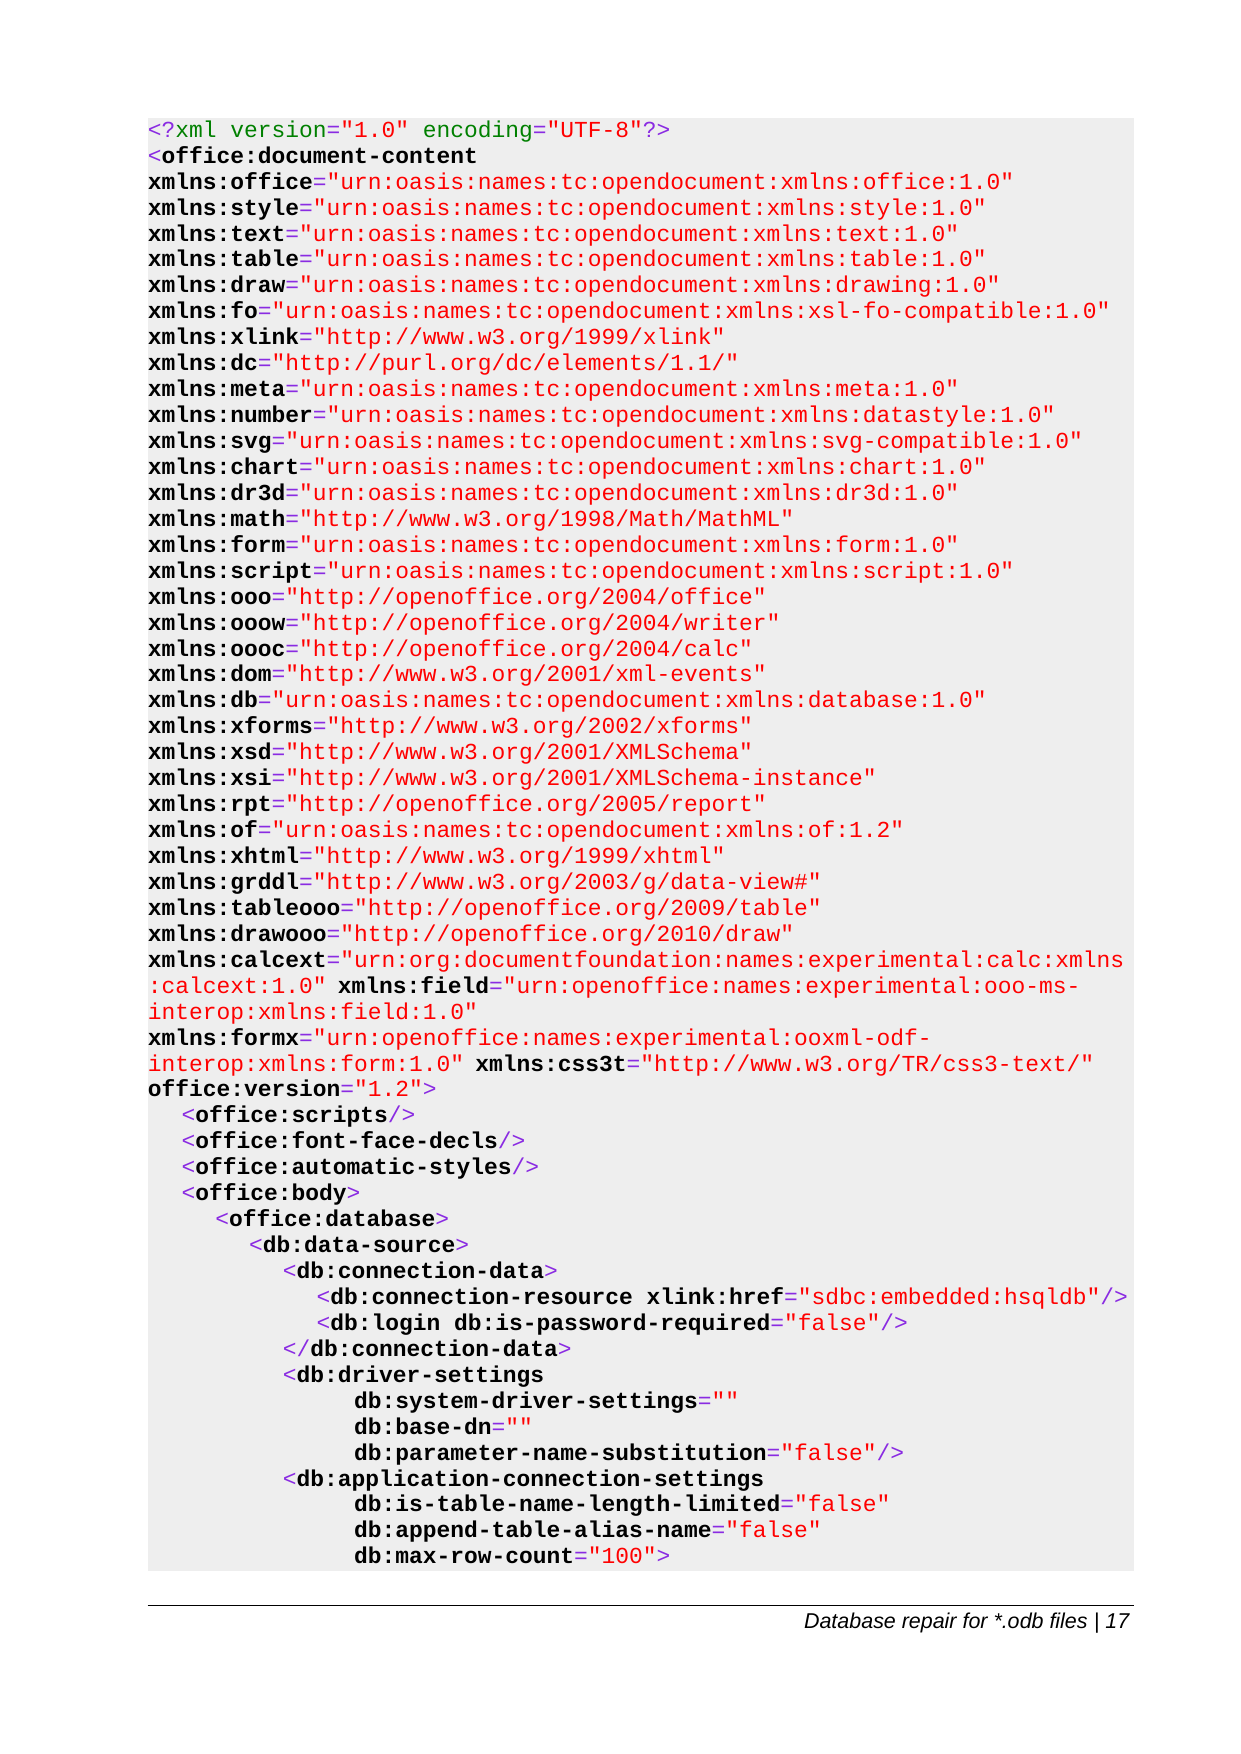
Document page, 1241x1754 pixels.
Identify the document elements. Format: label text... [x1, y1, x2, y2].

text <?xml version="1.0" encoding="UTF-8"?> <office:document-content xmlns:office="urn:oasis:names:tc:opendocument:xmlns:office:1.0" xmlns:style="urn:oasis:names:tc:opendocument:xmlns:style:1.0" xmlns:text="urn:oasis:names:tc:opendocument:xmlns:text:1.0" xmlns:table="urn:oasis:names:tc:opendocument:xmlns:table:1.0" xmlns:draw="urn:oasis:names:tc:opendocument:xmlns:drawing:1.0" xmlns:fo="urn:oasis:names:tc:opendocument:xmlns:xsl-fo-compatible:1.0" xmlns:xlink="http://www.w3.org/1999/xlink" xmlns:dc="http://purl.org/dc/elements/1.1/" xmlns:meta="urn:oasis:names:tc:opendocument:xmlns:meta:1.0" xmlns:number="urn:oasis:names:tc:opendocument:xmlns:datastyle:1.0" xmlns:svg="urn:oasis:names:tc:opendocument:xmlns:svg-compatible:1.0" xmlns:chart="urn:oasis:names:tc:opendocument:xmlns:chart:1.0" xmlns:dr3d="urn:oasis:names:tc:opendocument:xmlns:dr3d:1.0" xmlns:math="http://www.w3.org/1998/Math/MathML" xmlns:form="urn:oasis:names:tc:opendocument:xmlns:form:1.0" xmlns:script="urn:oasis:names:tc:opendocument:xmlns:script:1.0" xmlns:ooo="http://openoffice.org/2004/office" xmlns:ooow="http://openoffice.org/2004/writer" xmlns:oooc="http://openoffice.org/2004/calc" xmlns:dom="http://www.w3.org/2001/xml-events" xmlns:db="urn:oasis:names:tc:opendocument:xmlns:database:1.0" xmlns:xforms="http://www.w3.org/2002/xforms" xmlns:xsd="http://www.w3.org/2001/XMLSchema" xmlns:xsi="http://www.w3.org/2001/XMLSchema-instance" xmlns:rpt="http://openoffice.org/2005/report" xmlns:of="urn:oasis:names:tc:opendocument:xmlns:of:1.2" xmlns:xhtml="http://www.w3.org/1999/xhtml" xmlns:grddl="http://www.w3.org/2003/g/data-view#" xmlns:tableooo="http://openoffice.org/2009/table" xmlns:drawooo="http://openoffice.org/2010/draw" xmlns:calcext="urn:org:documentfoundation:names:experimental:calc:xmlns:calcext:1.0" xmlns:field="urn:openoffice:names:experimental:ooo-ms-interop:xmlns:field:1.0" xmlns:formx="urn:openoffice:names:experimental:ooxml-odf-interop:xmlns:form:1.0" xmlns:css3t="http://www.w3.org/TR/css3-text/" office:version="1.2"> <office:scripts/> <office:font-face-decls/> <office:automatic-styles/> <office:body> <office:database> <db:data-source> <db:connection-data> <db:connection-resource xlink:href="sdbc:embedded:hsqldb"/> <db:login db:is-password-required="false"/> </db:connection-data> <db:driver-settings db:system-driver-settings="" db:base-dn="" db:parameter-name-substitution="false"/> <db:application-connection-settings db:is-table-name-length-limited="false" db:append-table-alias-name="false" db:max-row-count="100"> [148, 118, 1134, 1571]
